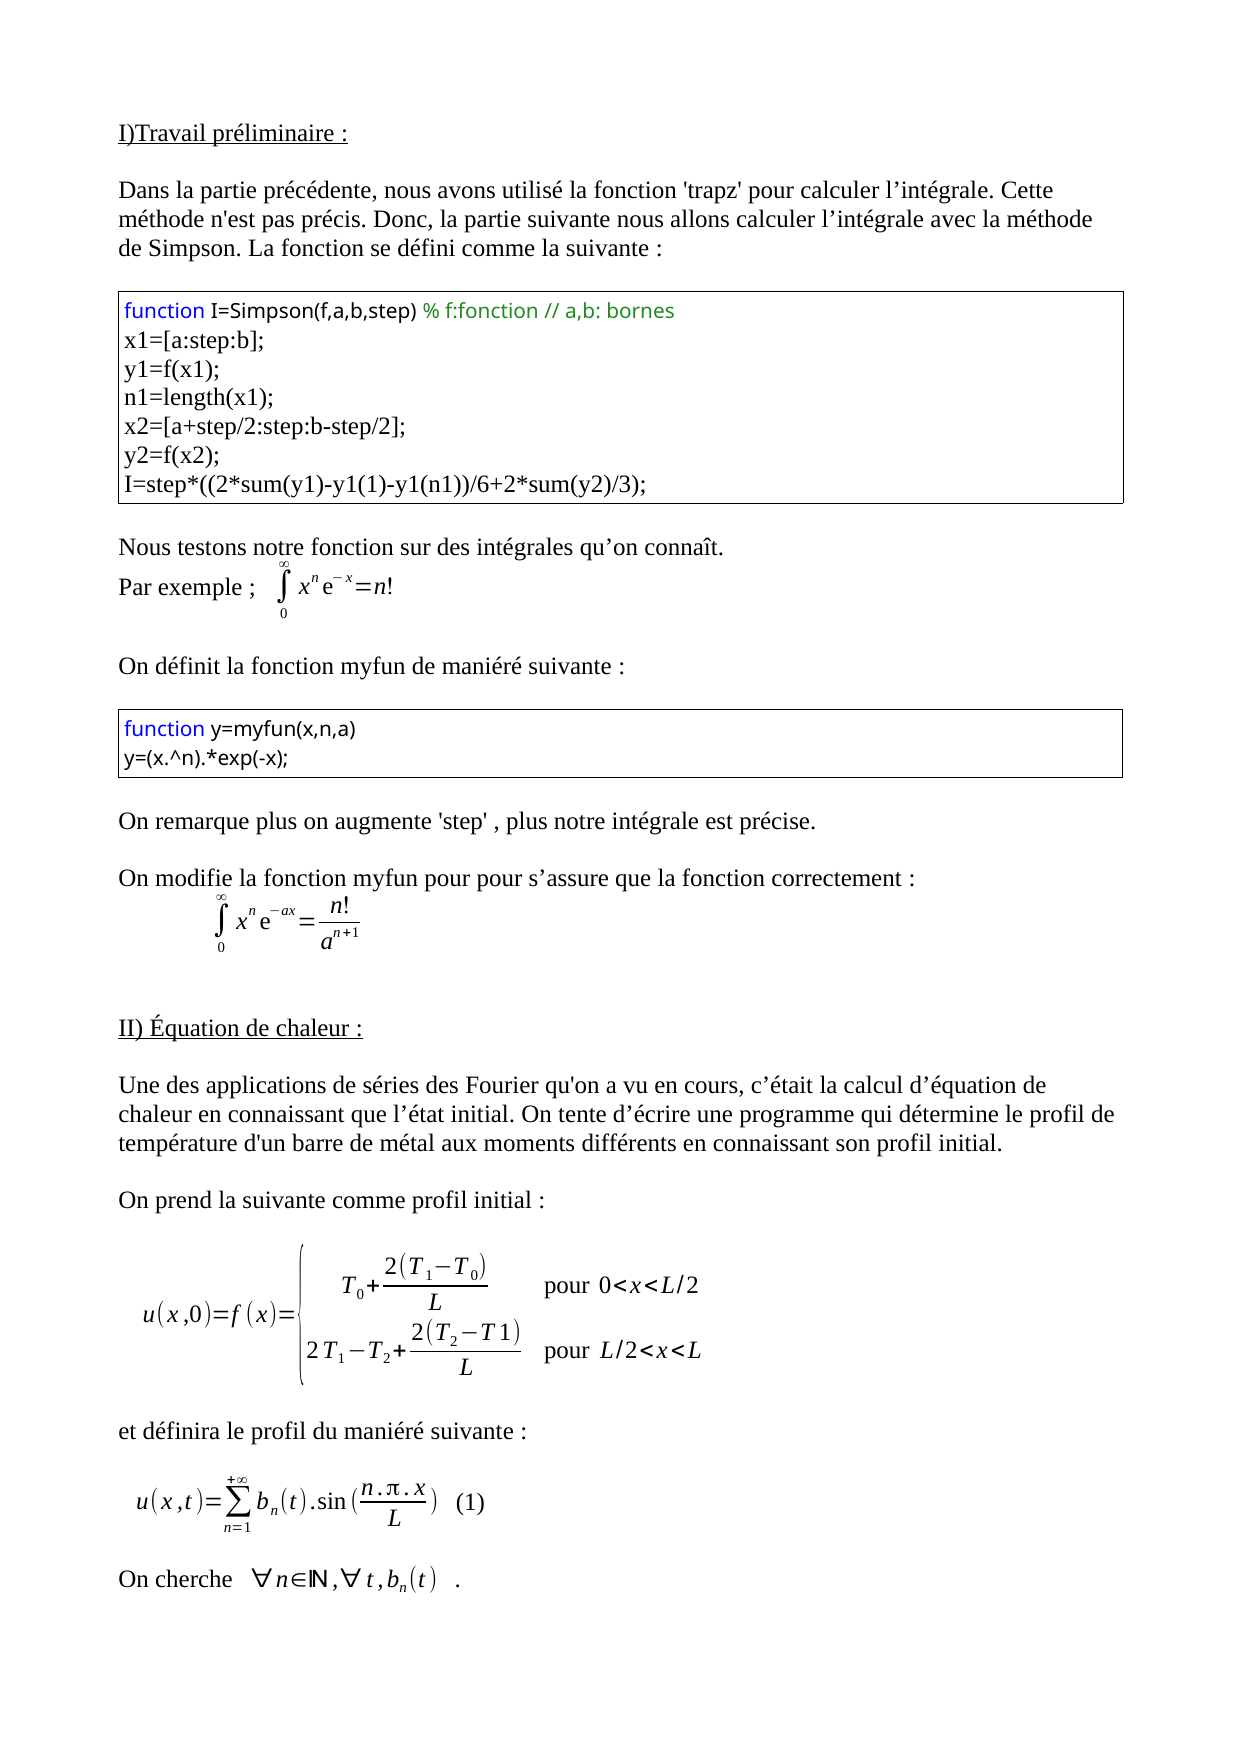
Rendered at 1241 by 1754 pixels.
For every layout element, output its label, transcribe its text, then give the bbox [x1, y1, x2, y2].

text Dans la partie précédente, nous avons utilisé la fonction 'trapz' pour calculer l’intégrale. Cette méthode n'est pas précis. Donc, la partie suivante nous allons calculer l’intégrale avec la méthode de Simpson. La fonction se défini comme la suivante : [118, 176, 1122, 262]
text I)Travail préliminaire : [118, 118, 1122, 147]
text (1) [118, 1473, 1122, 1535]
text Par exemple ; [118, 561, 1122, 622]
text On définit la fonction myfun de maniéré suivante : [118, 651, 1122, 680]
text On modifie la fonction myfun pour pour s’assure que la fonction correctement : [118, 863, 1122, 892]
text On remarque plus on augmente 'step' , plus notre intégrale est précise. [118, 806, 1122, 834]
table_header function I=Simpson(f,a,b,step) % f:fonction // a,b: bornes x1=[a:step:b]; y1=f(x1); n1=length(x1); x2=[a+step/2:step:b-step/2]; y2=f(x2); I=step*((2*sum(y1)-y1(1)-y1(n1))/6+2*sum(y2)/3); [119, 292, 1123, 503]
text Une des applications de séries des Fourier qu'on a vu en cours, c’était la calcul d’équation de chaleur en connaissant que l’état initial. On tente d’écrire une programme qui détermine le profil de température d'un barre de métal aux moments différents en connaissant son profil initial. [118, 1071, 1122, 1157]
text On prend la suivante comme profil initial : [118, 1186, 1122, 1214]
text Nous testons notre fonction sur des intégrales qu’on connaît. [118, 532, 1122, 561]
text et définira le profil du maniéré suivante : [118, 1416, 1122, 1444]
table_header function y=myfun(x,n,a) y=(x.^n).*exp(-x); [119, 710, 1122, 777]
text II) Équation de chaleur : [118, 1013, 1122, 1042]
text On cherche. [118, 1564, 1122, 1596]
